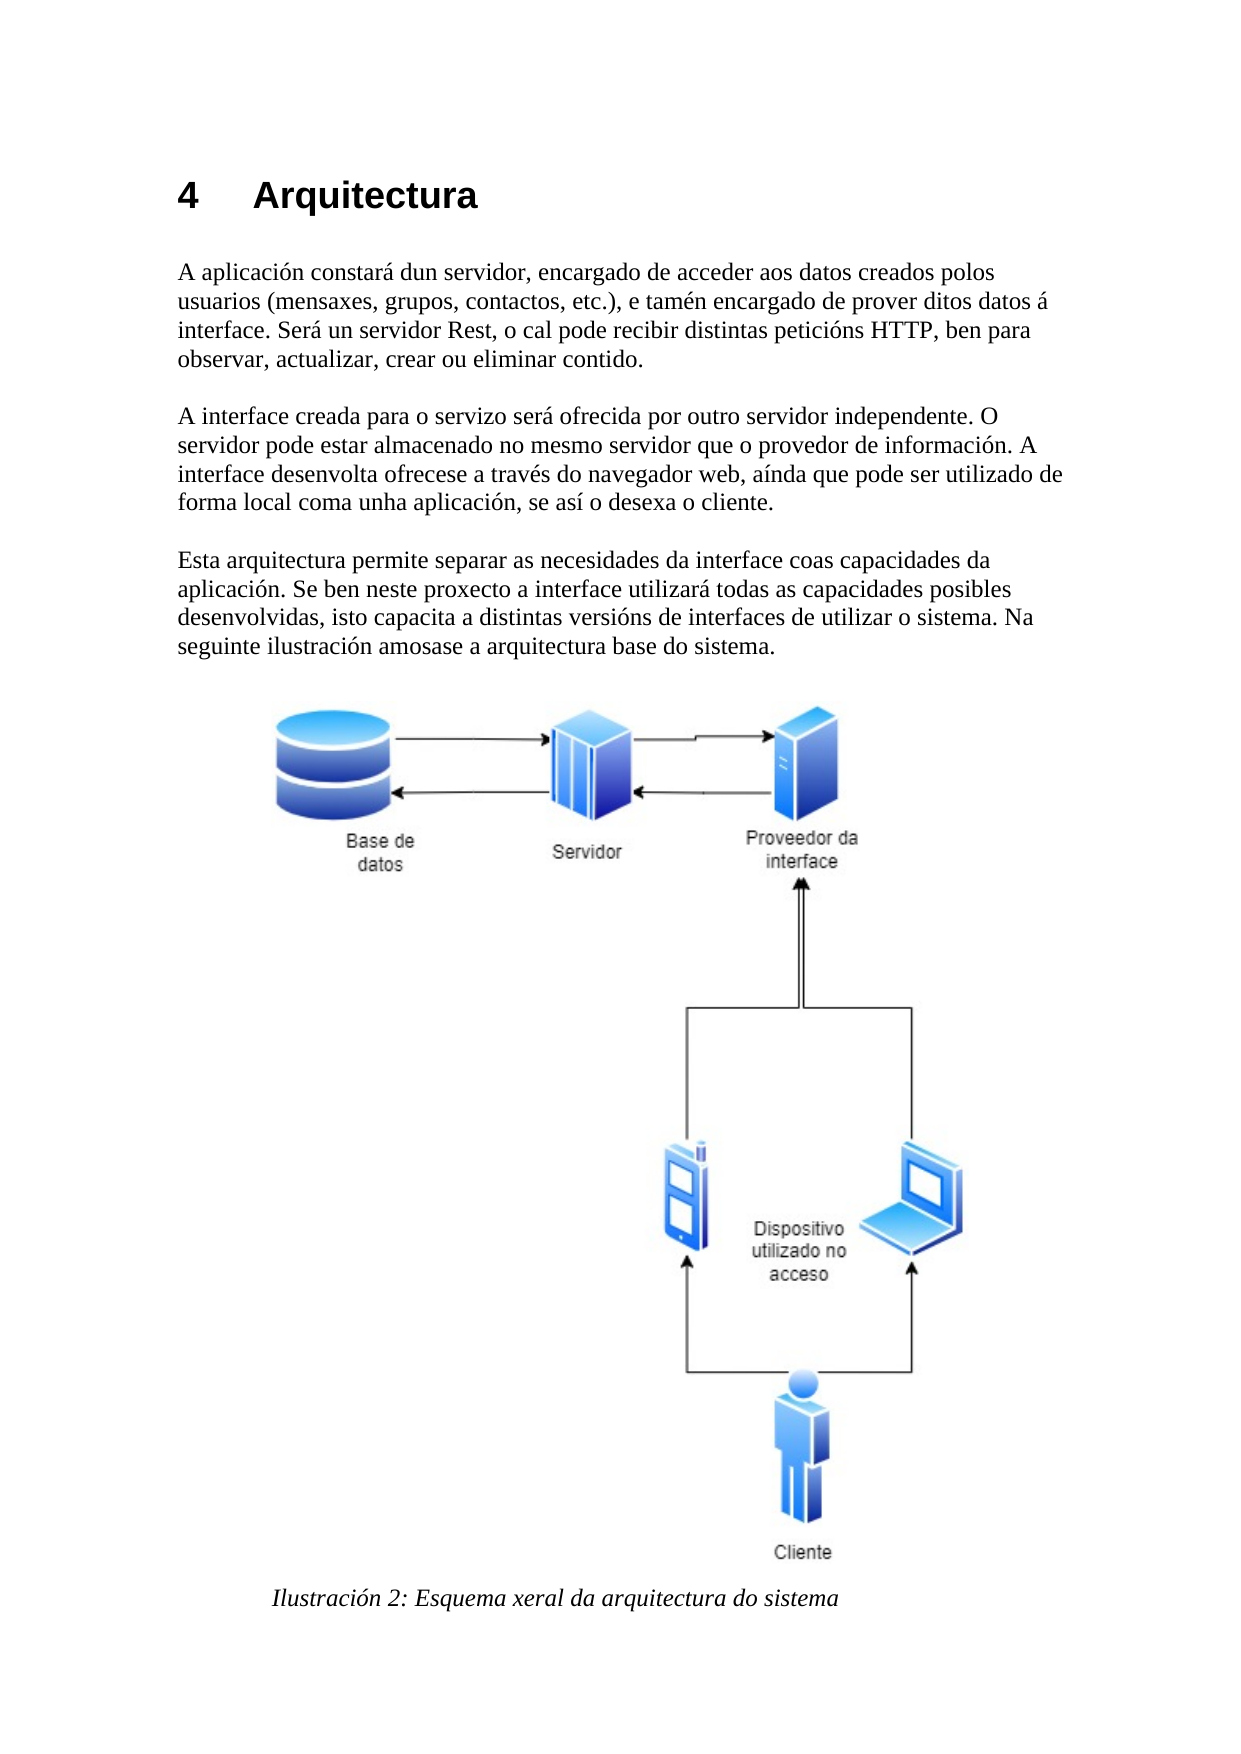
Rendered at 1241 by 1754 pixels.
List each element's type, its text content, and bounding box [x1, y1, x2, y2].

text Esta arquitectura permite separar as necesidades da interface coas capacidades da aplicación. Se ben neste proxecto a interface utilizará todas as capacidades posibles desenvolvidas, isto capacita a distintas versións de interfaces de utilizar o sistema. Na seguinte ilustración amosase a arquitectura base do sistema. [177, 545, 1063, 660]
subtitle Arquitectura [177, 173, 1063, 216]
picture [271, 701, 969, 1578]
text A interface creada para o servizo será ofrecida por outro servidor independente. O servidor pode estar almacenado no mesmo servidor que o provedor de información. A interface desenvolta ofrecese a través do navegador web, aínda que pode ser utilizado de forma local coma unha aplicación, se así o desexa o cliente. [177, 401, 1063, 516]
text A aplicación constará dun servidor, encargado de acceder aos datos creados polos usuarios (mensaxes, grupos, contactos, etc.), e tamén encargado de prover ditos datos á interface. Será un servidor Rest, o cal pode recibir distintas peticións HTTP, ben para observar, actualizar, crear ou eliminar contido. [177, 257, 1063, 372]
text Ilustración 2: Esquema xeral da arquitectura do sistema [272, 1578, 968, 1612]
